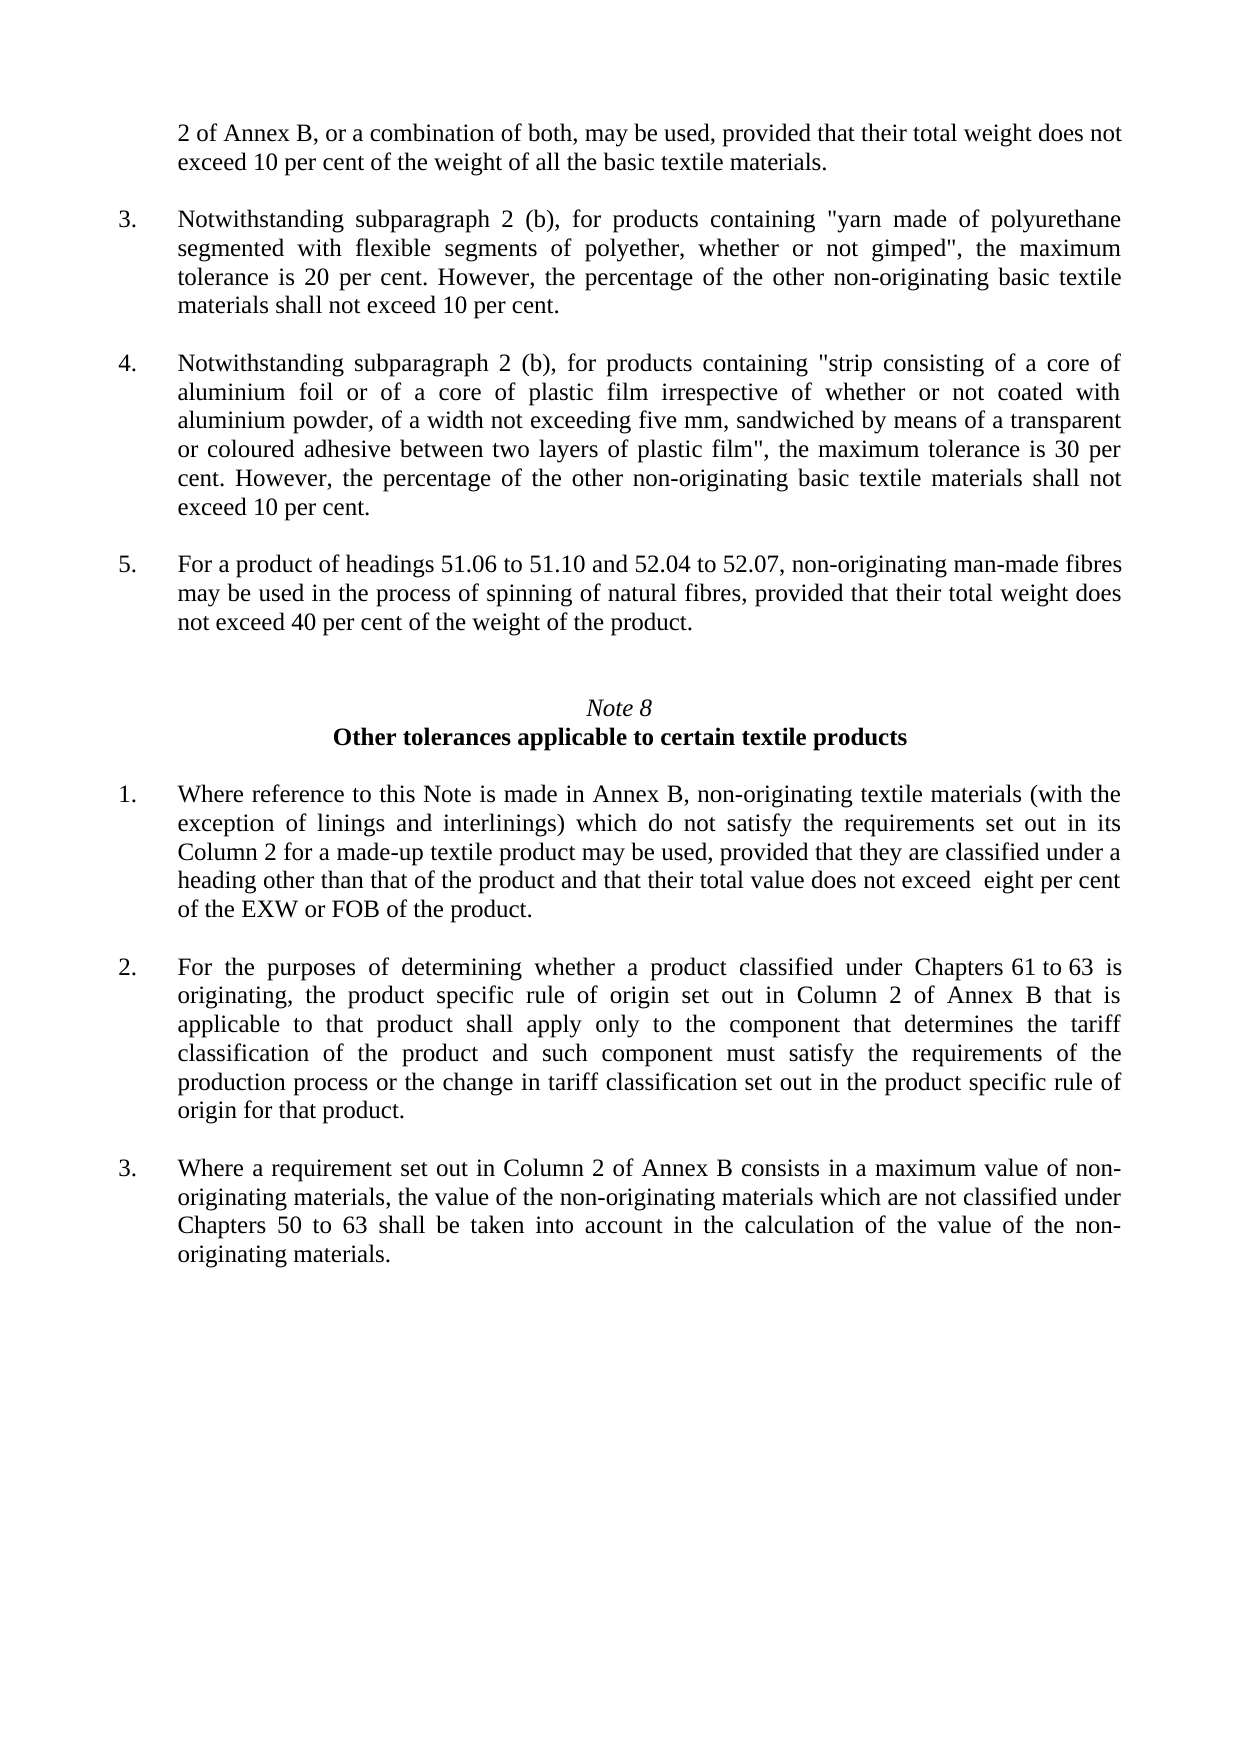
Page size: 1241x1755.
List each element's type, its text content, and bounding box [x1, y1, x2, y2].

text 4. Notwithstanding subparagraph 2 (b), for products containing "strip consisting of a core of aluminium foil or of a core of plastic film irrespective of whether or not coated with aluminium powder, of a width not exceeding five mm, sandwiched by means of a transparent or coloured adhesive between two layers of plastic film", the maximum tolerance is 30 per cent. However, the percentage of the other non-originating basic textile materials shall not exceed 10 per cent. [118, 348, 1122, 521]
text 3. Notwithstanding subparagraph 2 (b), for products containing "yarn made of polyurethane segmented with flexible segments of polyether, whether or not gimped", the maximum tolerance is 20 per cent. However, the percentage of the other non-originating basic textile materials shall not exceed 10 per cent. [118, 204, 1122, 319]
text 1. Where reference to this Note is made in Annex B, non-originating textile materials (with the exception of linings and interlinings) which do not satisfy the requirements set out in its Column 2 for a made-up textile product may be used, provided that they are classified under a heading other than that of the product and that their total value does not exceed eight per cent of the EXW or FOB of the product. [118, 779, 1122, 923]
text 3. Where a requirement set out in Column 2 of Annex B consists in a maximum value of non-originating materials, the value of the non-originating materials which are not classified under Chapters 50 to 63 shall be taken into account in the calculation of the value of the non-originating materials. [118, 1153, 1122, 1268]
text 2. For the purposes of determining whether a product classified under Chapters 61 to 63 is originating, the product specific rule of origin set out in Column 2 of Annex B that is applicable to that product shall apply only to the component that determines the tariff classification of the product and such component must satisfy the requirements of the production process or the change in tariff classification set out in the product specific rule of origin for that product. [118, 952, 1122, 1124]
text Note 8 [118, 693, 1122, 722]
text 2 of Annex B, or a combination of both, may be used, provided that their total weight does not exceed 10 per cent of the weight of all the basic textile materials. [177, 118, 1122, 176]
text 5. For a product of headings 51.06 to 51.10 and 52.04 to 52.07, non-originating man-made fibres may be used in the process of spinning of natural fibres, provided that their total weight does not exceed 40 per cent of the weight of the product. [118, 549, 1122, 636]
text Other tolerances applicable to certain textile products [118, 722, 1122, 751]
